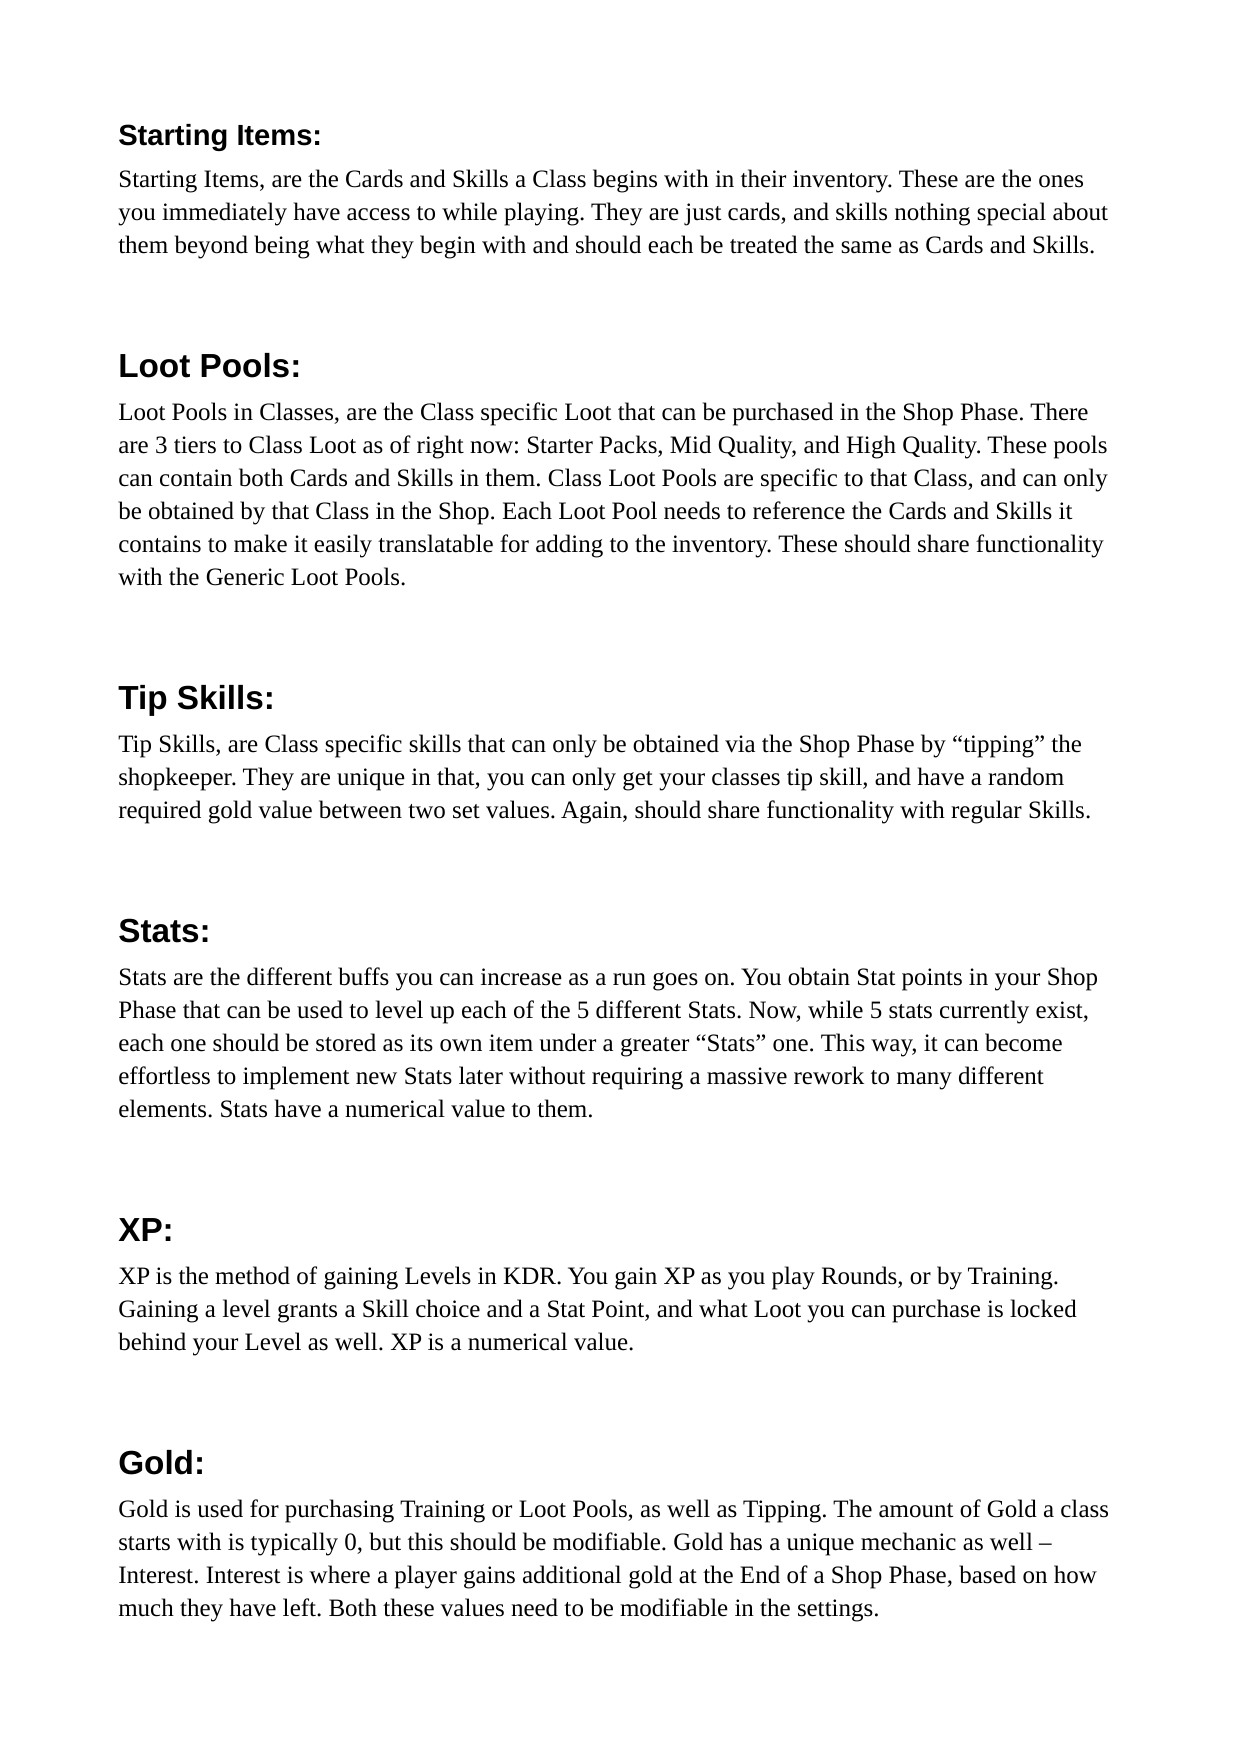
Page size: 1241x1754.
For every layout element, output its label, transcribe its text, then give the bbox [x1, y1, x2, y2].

subtitle Tip Skills: [118, 678, 1122, 717]
text Tip Skills, are Class specific skills that can only be obtained via the Shop Phase by “tipping” the shopkeeper. They are unique in that, you can only get your classes tip skill, and have a random required gold value between two set values. Again, should share functionality with regular Skills. [118, 729, 1122, 824]
subtitle Loot Pools: [118, 346, 1122, 385]
subtitle Gold: [118, 1443, 1122, 1482]
subtitle Starting Items: [118, 118, 1122, 152]
subtitle XP: [118, 1210, 1122, 1249]
text Loot Pools in Classes, are the Class specific Loot that can be purchased in the Shop Phase. There are 3 tiers to Class Loot as of right now: Starter Packs, Mid Quality, and High Quality. These pools can contain both Cards and Skills in them. Class Loot Pools are specific to that Class, and can only be obtained by that Class in the Shop. Each Loot Pool needs to reference the Cards and Skills it contains to make it easily translatable for adding to the inventory. These should share functionality with the Generic Loot Pools. [118, 397, 1122, 591]
text XP is the method of gaining Levels in KDR. You gain XP as you play Rounds, or by Training. Gaining a level grants a Skill choice and a Stat Point, and what Loot you can purchase is locked behind your Level as well. XP is a numerical value. [118, 1261, 1122, 1356]
text Stats are the different buffs you can increase as a run goes on. You obtain Stat points in your Shop Phase that can be used to level up each of the 5 different Stats. Now, while 5 stats currently exist, each one should be stored as its own item under a greater “Stats” one. This way, it can become effortless to implement new Stats later without requiring a massive rework to many different elements. Stats have a numerical value to them. [118, 962, 1122, 1123]
subtitle Stats: [118, 911, 1122, 950]
text Gold is used for purchasing Training or Loot Pools, as well as Tipping. The amount of Gold a class starts with is typically 0, but this should be modifiable. Gold has a unique mechanic as well – Interest. Interest is where a player gains additional gold at the End of a Shop Phase, based on how much they have left. Both these values need to be modifiable in the settings. [118, 1494, 1122, 1622]
text Starting Items, are the Cards and Skills a Class begins with in their inventory. These are the ones you immediately have access to while playing. They are just cards, and skills nothing special about them beyond being what they begin with and should each be treated the same as Cards and Skills. [118, 164, 1122, 259]
